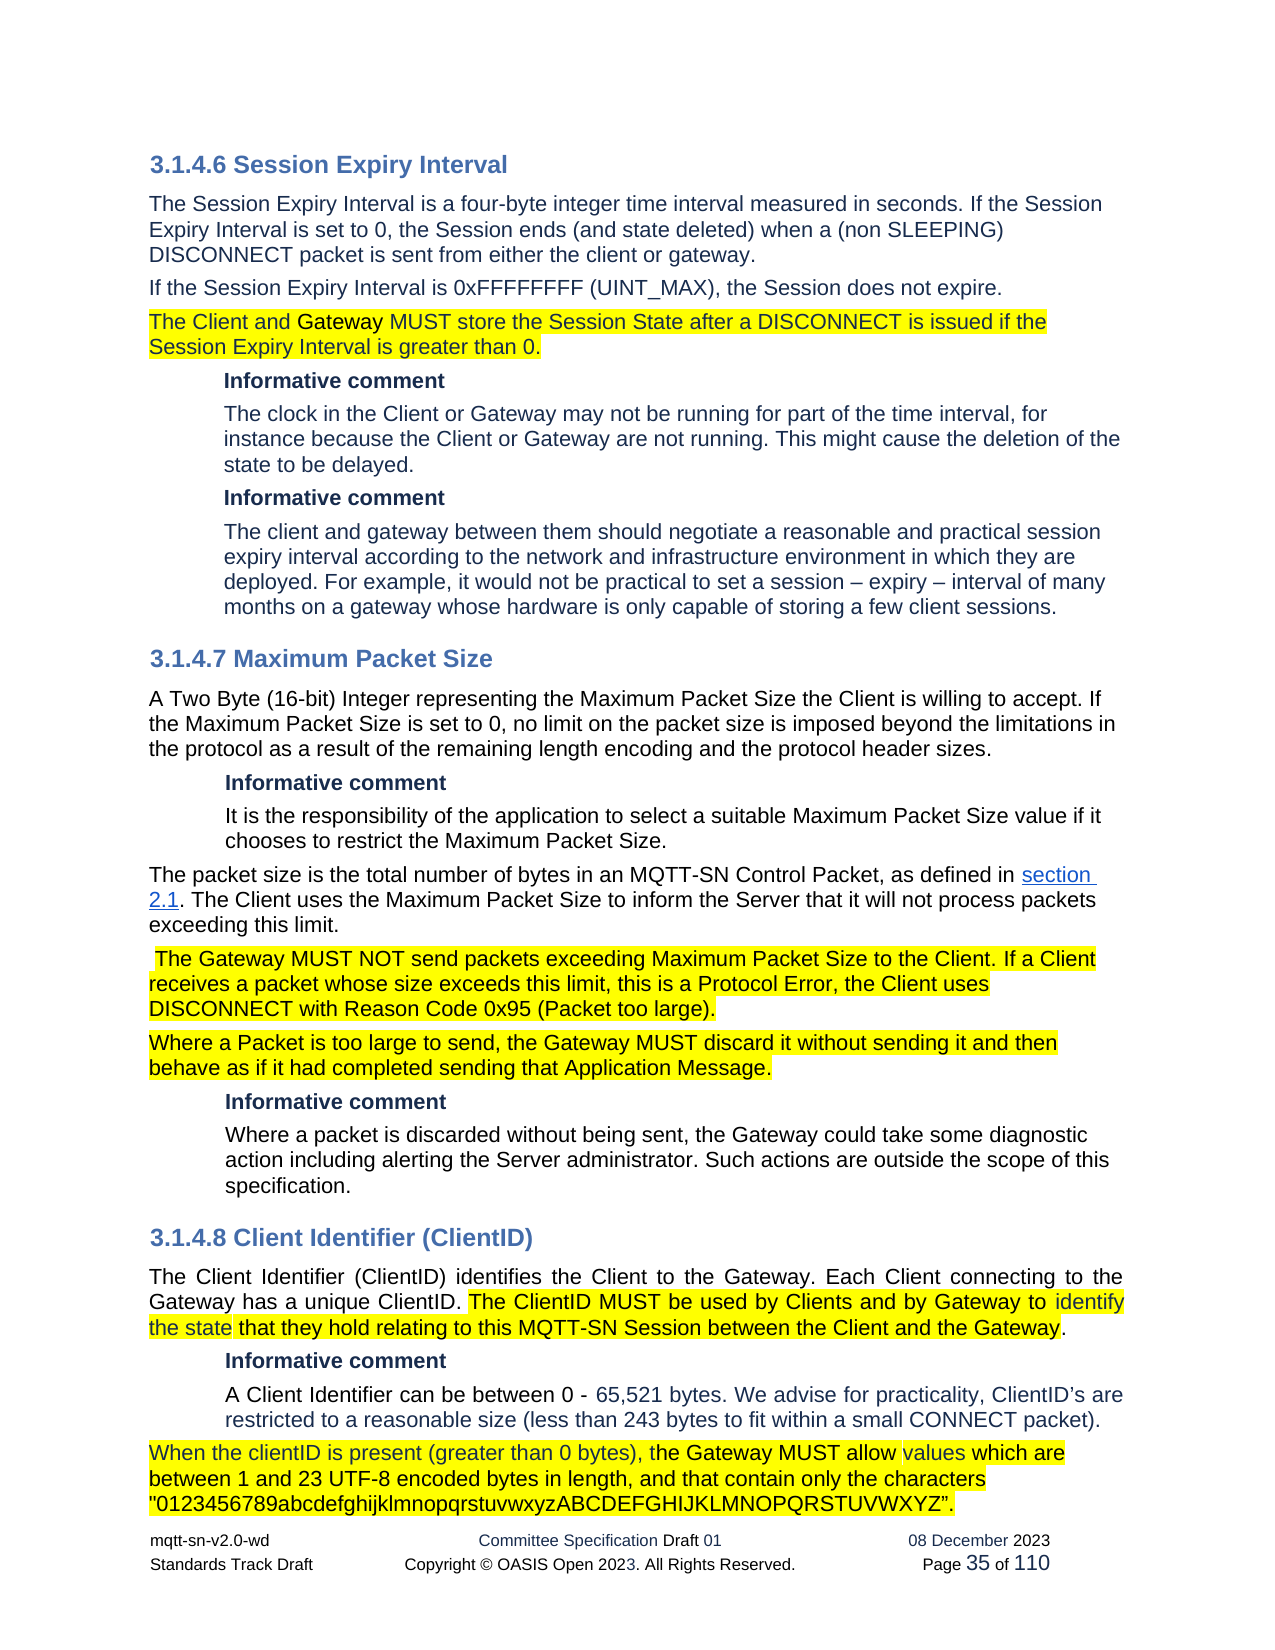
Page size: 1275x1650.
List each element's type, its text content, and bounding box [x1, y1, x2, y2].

text The Client Identifier (ClientID) identifies the Client to the Gateway. Each Client connecting to the Gateway has a unique ClientID. The ClientID MUST be used by Clients and by Gateway to identify the state that they hold relating to this MQTT-SN Session between the Client and the Gateway. [148, 1264, 1124, 1339]
text The Session Expiry Interval is a four-byte integer time interval measured in seconds. If the Session Expiry Interval is set to 0, the Session ends (and state deleted) when a (non SLEEPING) DISCONNECT packet is sent from either the client or gateway. [148, 191, 1124, 267]
subtitle 3.1.4.8 Client Identifier (ClientID) [150, 1223, 1124, 1251]
text Informative comment [223, 485, 1124, 510]
text Informative comment [225, 1088, 1124, 1114]
subtitle 3.1.4.6 Session Expiry Interval [150, 150, 1124, 179]
text Where a Packet is too large to send, the Gateway MUST discard it without sending it and then behave as if it had completed sending that Application Message. [148, 1030, 1124, 1080]
text The client and gateway between them should negotiate a reasonable and practical session expiry interval according to the network and infrastructure environment in which they are deployed. For example, it would not be practical to set a session – expiry – interval of many months on a gateway whose hardware is only capable of storing a few client sessions. [223, 518, 1124, 619]
text The packet size is the total number of bytes in an MQTT-SN Control Packet, as defined in section 2.1. The Client uses the Maximum Packet Size to inform the Server that it will not process packets exceeding this limit. [148, 862, 1124, 937]
text A Two Byte (16-bit) Integer representing the Maximum Packet Size the Client is willing to accept. If the Maximum Packet Size is set to 0, no limit on the packet size is imposed beyond the limitations in the protocol as a result of the remaining length encoding and the protocol header sizes. [148, 686, 1124, 761]
text The clock in the Client or Gateway may not be running for part of the time interval, for instance because the Client or Gateway are not running. This might cause the deletion of the state to be delayed. [223, 401, 1124, 477]
text Informative comment [223, 367, 1124, 393]
text Informative comment [225, 1348, 1124, 1373]
text The Client and Gateway MUST store the Session State after a DISCONNECT is issued if the Session Expiry Interval is greater than 0. [148, 309, 1124, 359]
text It is the responsibility of the application to select a suitable Maximum Packet Size value if it chooses to restrict the Maximum Packet Size. [225, 803, 1124, 853]
text When the clientID is present (greater than 0 bytes), the Gateway MUST allow values which are between 1 and 23 UTF-8 encoded bytes in length, and that contain only the characters "0123456789abcdefghijklmnopqrstuvwxyzABCDEFGHIJKLMNOPQRSTUVWXYZ”. [148, 1440, 1124, 1516]
text Informative comment [225, 769, 1124, 795]
text A Client Identifier can be between 0 - 65,521 bytes. We advise for practicality, ClientID’s are restricted to a reasonable size (less than 243 bytes to fit within a small CONNECT packet). [225, 1381, 1124, 1432]
text If the Session Expiry Interval is 0xFFFFFFFF (UINT_MAX), the Session does not expire. [148, 275, 1124, 300]
subtitle 3.1.4.7 Maximum Packet Size [150, 644, 1124, 673]
text The Gateway MUST NOT send packets exceeding Maximum Packet Size to the Client. If a Client receives a packet whose size exceeds this limit, this is a Protocol Error, the Client uses DISCONNECT with Reason Code 0x95 (Packet too large). [148, 946, 1124, 1021]
text Where a packet is discarded without being sent, the Gateway could take some diagnostic action including alerting the Server administrator. Such actions are outside the scope of this specification. [225, 1122, 1124, 1198]
